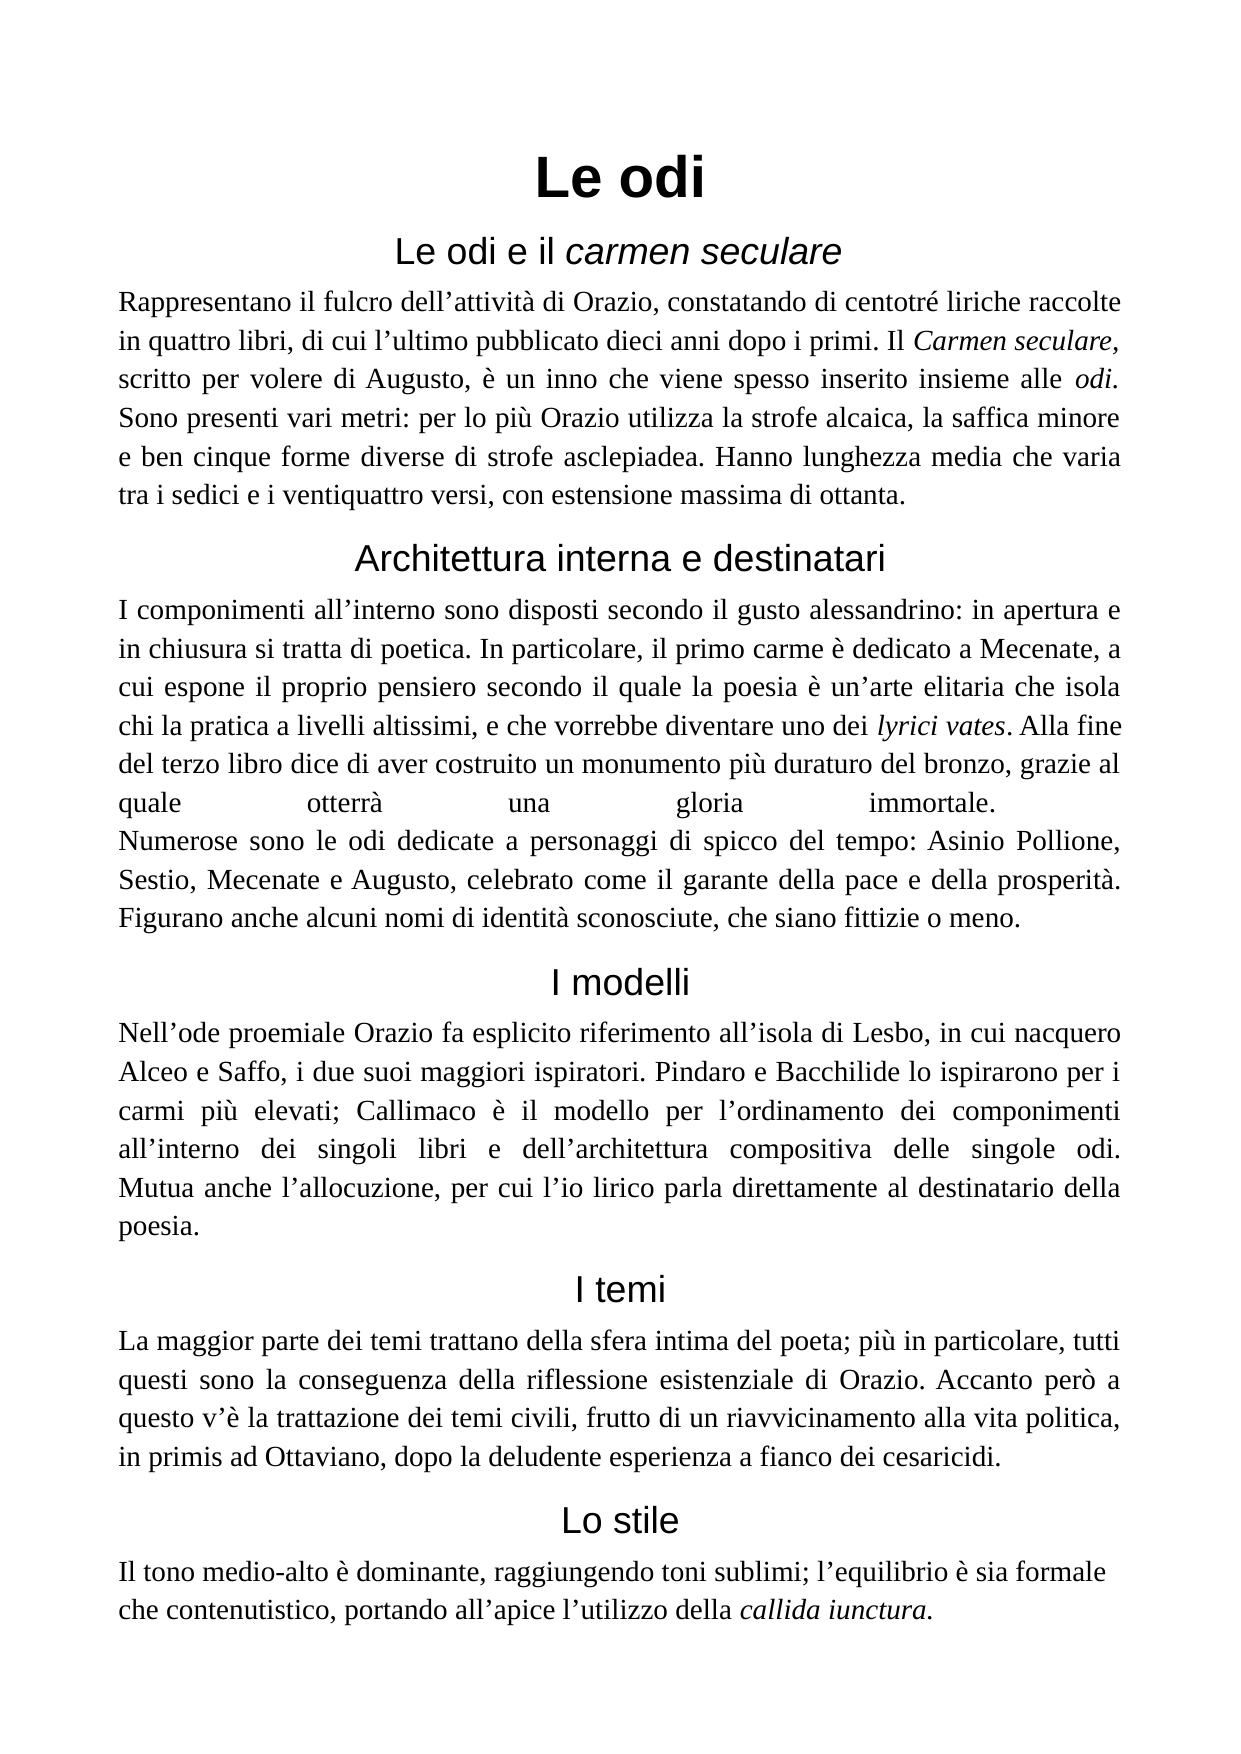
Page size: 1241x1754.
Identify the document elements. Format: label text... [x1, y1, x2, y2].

text Nell’ode proemiale Orazio fa esplicito riferimento all’isola di Lesbo, in cui nacquero Alceo e Saffo, i due suoi maggiori ispiratori. Pindaro e Bacchilide lo ispirarono per i carmi più elevati; Callimaco è il modello per l’ordinamento dei componimenti all’interno dei singoli libri e dell’architettura compositiva delle singole odi. Mutua anche l’allocuzione, per cui l’io lirico parla direttamente al destinatario della poesia. [118, 1016, 1122, 1242]
subtitle Lo stile [118, 1498, 1122, 1541]
text La maggior parte dei temi trattano della sfera intima del poeta; più in particolare, tutti questi sono la conseguenza della riflessione esistenziale di Orazio. Accanto però a questo v’è la trattazione dei temi civili, frutto di un riavvicinamento alla vita politica, in primis ad Ottaviano, dopo la deludente esperienza a fianco dei cesaricidi. [118, 1323, 1122, 1472]
text Il tono medio-alto è dominante, raggiungendo toni sublimi; l’equilibrio è sia formale che contenutistico, portando all’apice l’utilizzo della callida iunctura. [118, 1554, 1122, 1626]
subtitle I temi [118, 1268, 1122, 1311]
subtitle I modelli [118, 960, 1122, 1003]
subtitle Architettura interna e destinatari [118, 537, 1122, 580]
text I componimenti all’interno sono disposti secondo il gusto alessandrino: in apertura e in chiusura si tratta di poetica. In particolare, il primo carme è dedicato a Mecenate, a cui espone il proprio pensiero secondo il quale la poesia è un’arte elitaria che isola chi la pratica a livelli altissimi, e che vorrebbe diventare uno dei lyrici vates. Alla fine del terzo libro dice di aver costruito un monumento più duraturo del bronzo, grazie al quale otterrà una gloria immortale. Numerose sono le odi dedicate a personaggi di spicco del tempo: Asinio Pollione, Sestio, Mecenate e Augusto, celebrato come il garante della pace e della prosperità. Figurano anche alcuni nomi di identità sconosciute, che siano fittizie o meno. [118, 592, 1122, 934]
title Le odi [118, 143, 1122, 210]
subtitle Le odi e il carmen seculare [118, 229, 1122, 272]
text Rappresentano il fulcro dell’attività di Orazio, constatando di centotré liriche raccolte in quattro libri, di cui l’ultimo pubblicato dieci anni dopo i primi. Il Carmen seculare, scritto per volere di Augusto, è un inno che viene spesso inserito insieme alle odi. Sono presenti vari metri: per lo più Orazio utilizza la strofe alcaica, la saffica minore e ben cinque forme diverse di strofe asclepiadea. Hanno lunghezza media che varia tra i sedici e i ventiquattro versi, con estensione massima di ottanta. [118, 284, 1122, 511]
